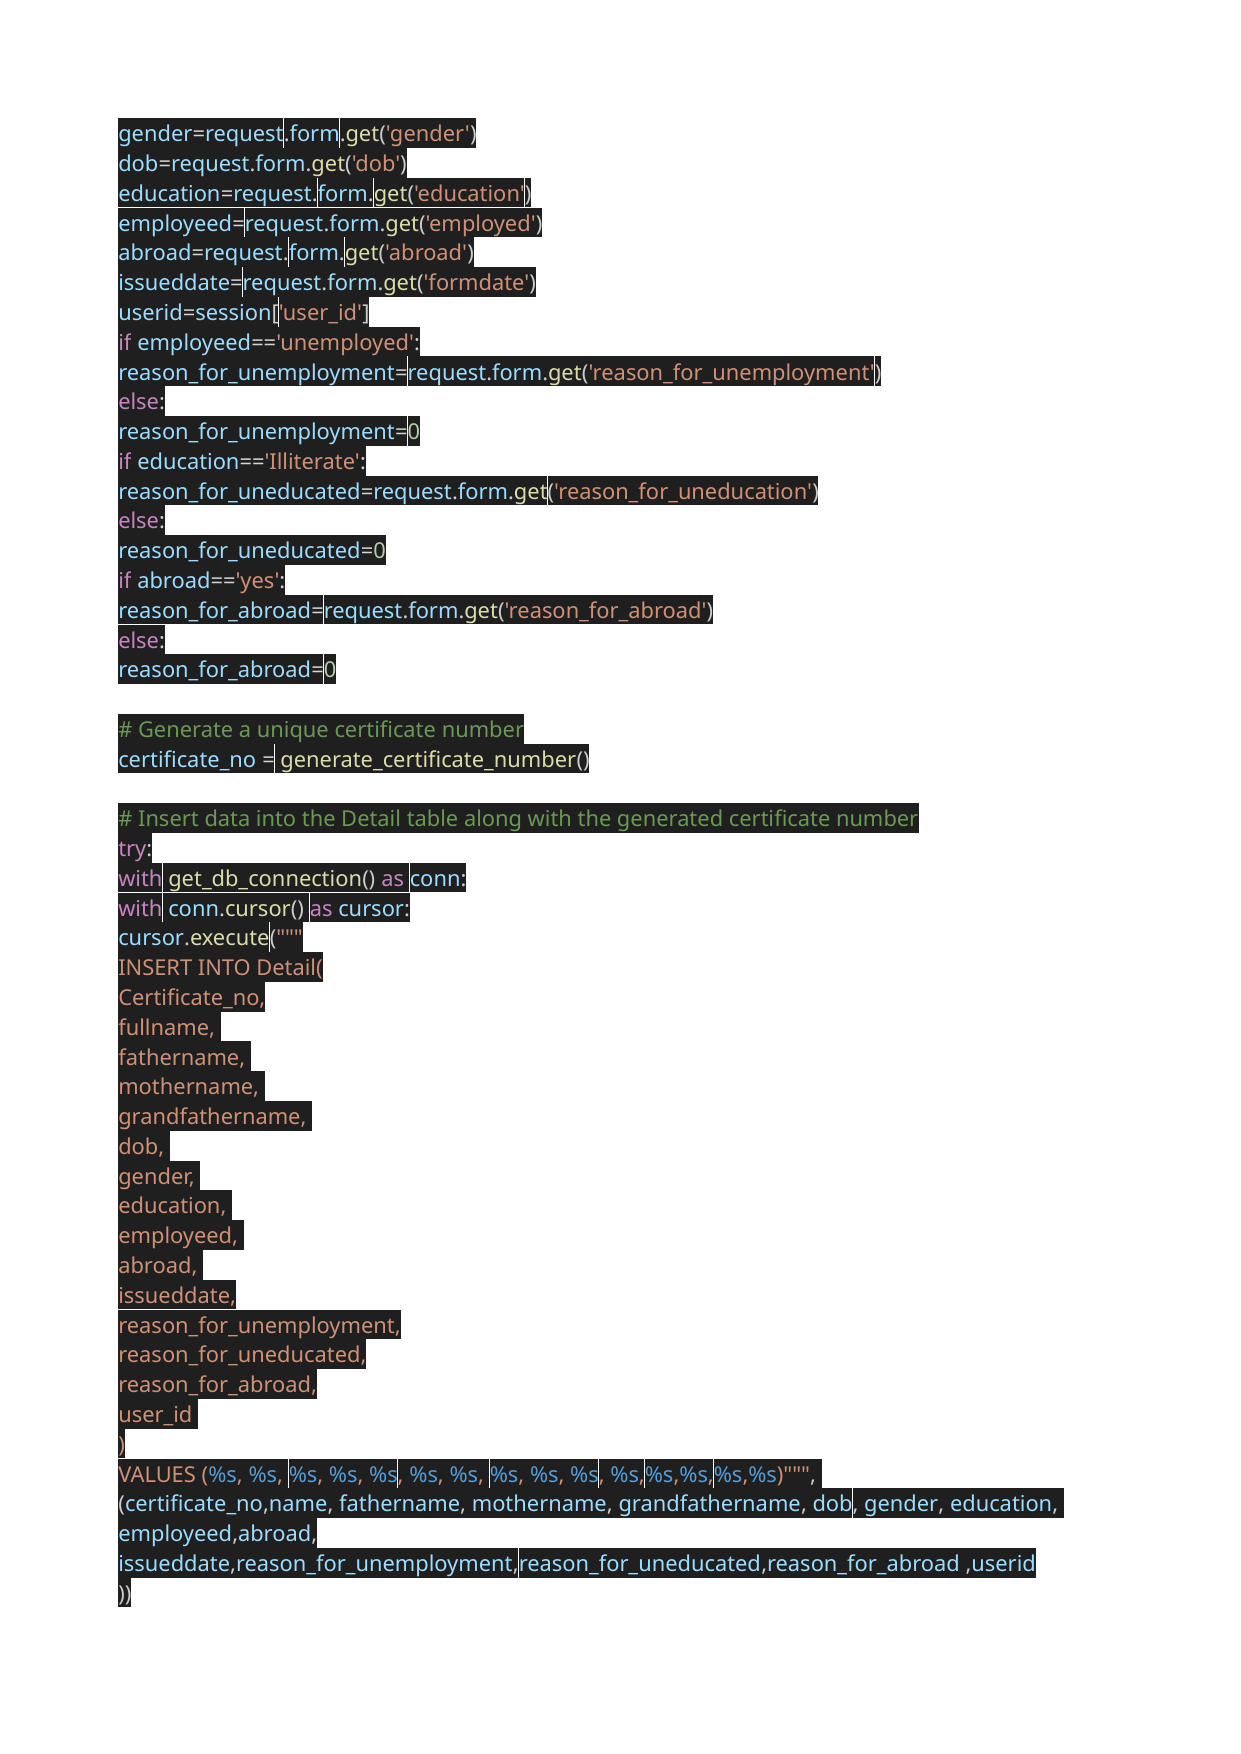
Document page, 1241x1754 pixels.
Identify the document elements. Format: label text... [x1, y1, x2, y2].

text issueddate=request.form.get('formdate') [118, 267, 1122, 297]
text cursor.execute(""" [118, 922, 1122, 952]
text if abroad=='yes': [118, 565, 1122, 595]
text reason_for_uneducated, [118, 1339, 1122, 1369]
text if employeed=='unemployed': [118, 327, 1122, 356]
text employeed, [118, 1220, 1122, 1250]
text reason_for_uneducated=request.form.get('reason_for_uneducation') [118, 476, 1122, 505]
text ) [118, 1429, 1122, 1458]
text )) [118, 1578, 1122, 1607]
text else: [118, 624, 1122, 654]
text abroad, [118, 1250, 1122, 1280]
text with get_db_connection() as conn: [118, 863, 1122, 892]
text else: [118, 386, 1122, 416]
text reason_for_abroad, [118, 1369, 1122, 1399]
text abroad=request.form.get('abroad') [118, 237, 1122, 267]
text (certificate_no,name, fathername, mothername, grandfathername, dob, gender, education, employeed,abroad, [118, 1488, 1122, 1548]
text reason_for_uneducated=0 [118, 535, 1122, 565]
text issueddate,reason_for_unemployment,reason_for_uneducated,reason_for_abroad ,userid [118, 1548, 1122, 1578]
text INSERT INTO Detail( [118, 952, 1122, 982]
text VALUES (%s, %s, %s, %s, %s, %s, %s, %s, %s, %s, %s,%s,%s,%s,%s)""", [118, 1458, 1122, 1488]
text try: [118, 833, 1122, 863]
text reason_for_abroad=0 [118, 654, 1122, 684]
text # Generate a unique certificate number [118, 714, 1122, 744]
text with conn.cursor() as cursor: [118, 892, 1122, 922]
text employeed=request.form.get('employed') [118, 207, 1122, 237]
text mothername, [118, 1071, 1122, 1101]
text else: [118, 505, 1122, 535]
text dob=request.form.get('dob') [118, 148, 1122, 178]
text issueddate, [118, 1280, 1122, 1309]
text reason_for_abroad=request.form.get('reason_for_abroad') [118, 595, 1122, 624]
text certificate_no = generate_certificate_number() [118, 744, 1122, 773]
text Certificate_no, [118, 982, 1122, 1012]
text user_id [118, 1399, 1122, 1429]
text gender=request.form.get('gender') [118, 118, 1122, 148]
text gender, [118, 1161, 1122, 1190]
text education, [118, 1190, 1122, 1220]
text education=request.form.get('education') [118, 178, 1122, 207]
text # Insert data into the Detail table along with the generated certificate number [118, 803, 1122, 833]
text userid=session['user_id'] [118, 297, 1122, 327]
text fullname, [118, 1012, 1122, 1041]
text reason_for_unemployment=request.form.get('reason_for_unemployment') [118, 356, 1122, 386]
text reason_for_unemployment=0 [118, 416, 1122, 446]
text dob, [118, 1131, 1122, 1161]
text fathername, [118, 1041, 1122, 1071]
text grandfathername, [118, 1101, 1122, 1131]
text if education=='Illiterate': [118, 446, 1122, 476]
text reason_for_unemployment, [118, 1309, 1122, 1339]
